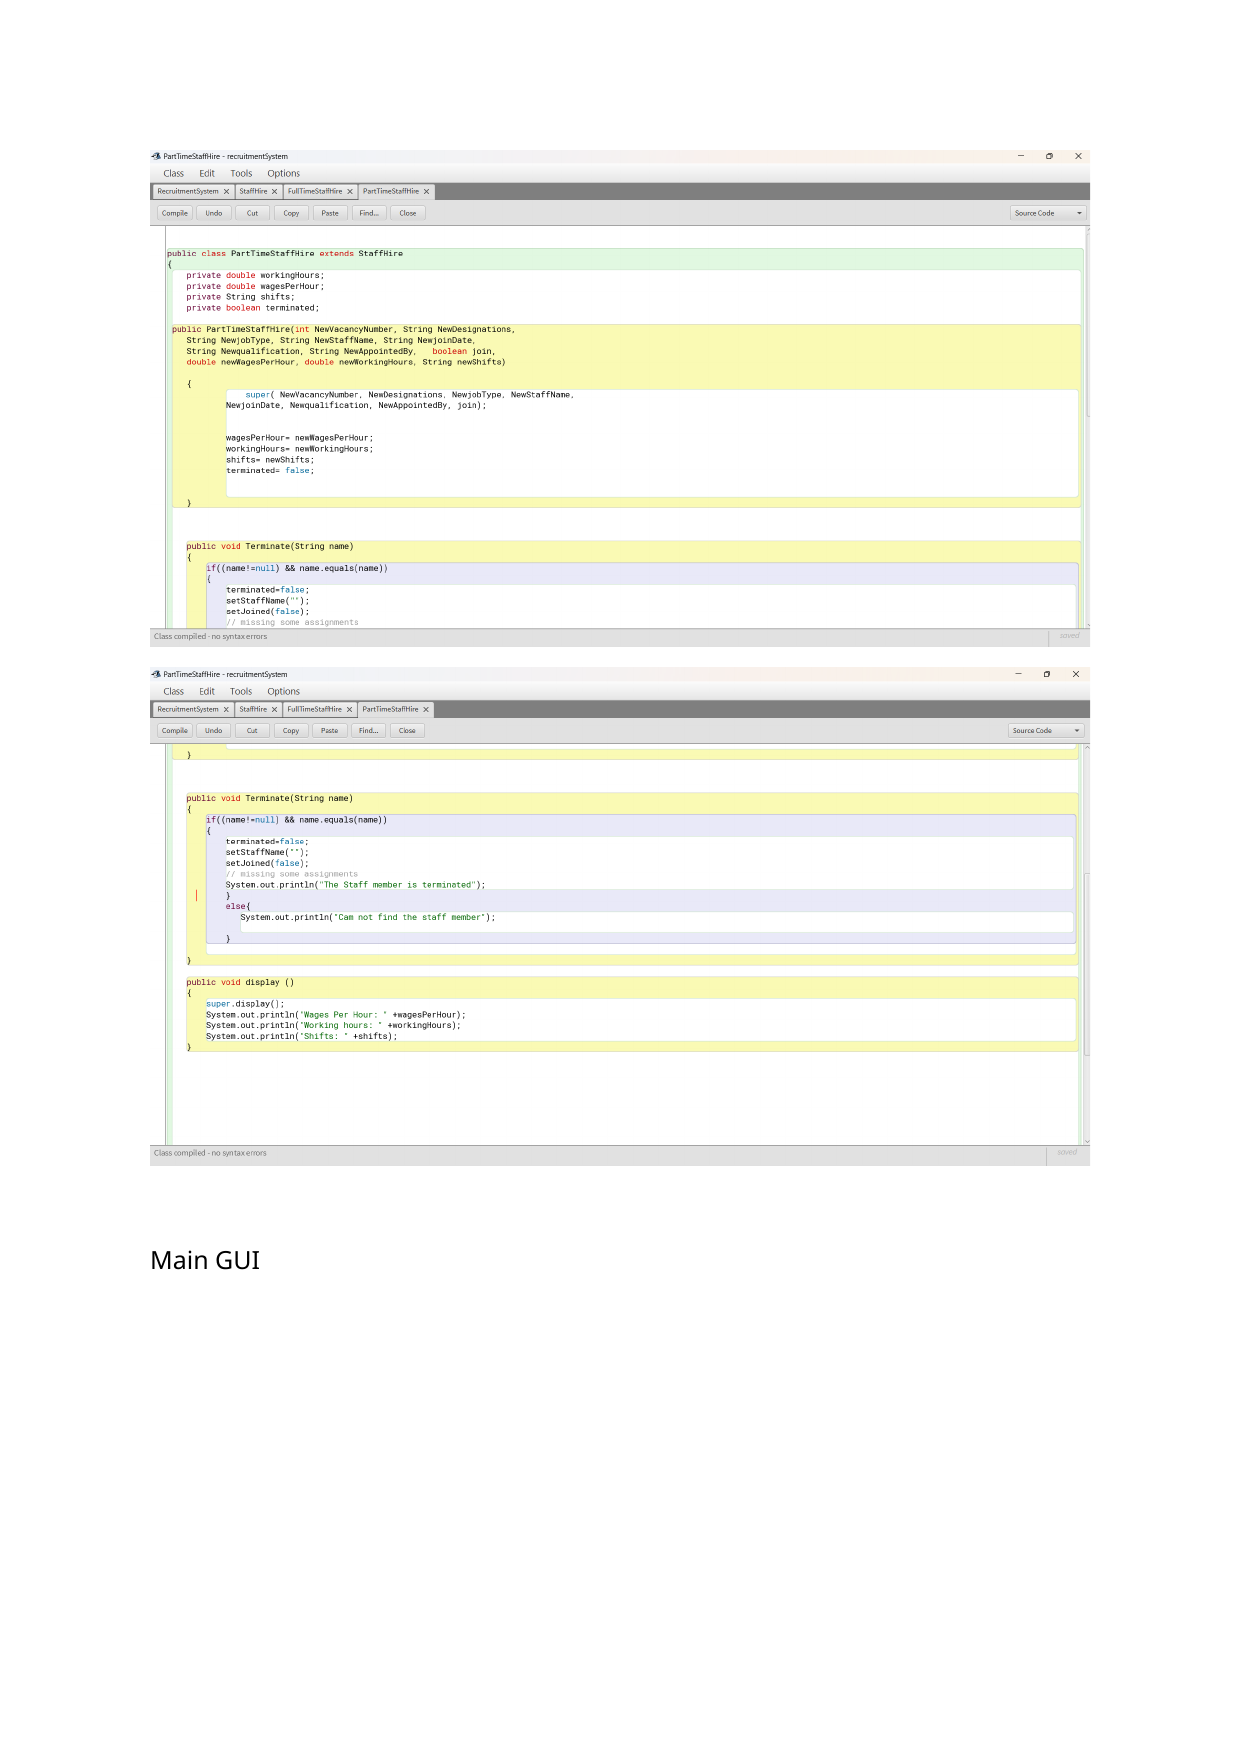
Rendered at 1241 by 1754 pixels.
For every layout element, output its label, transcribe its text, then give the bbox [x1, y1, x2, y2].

text Main GUI [150, 1243, 1090, 1277]
